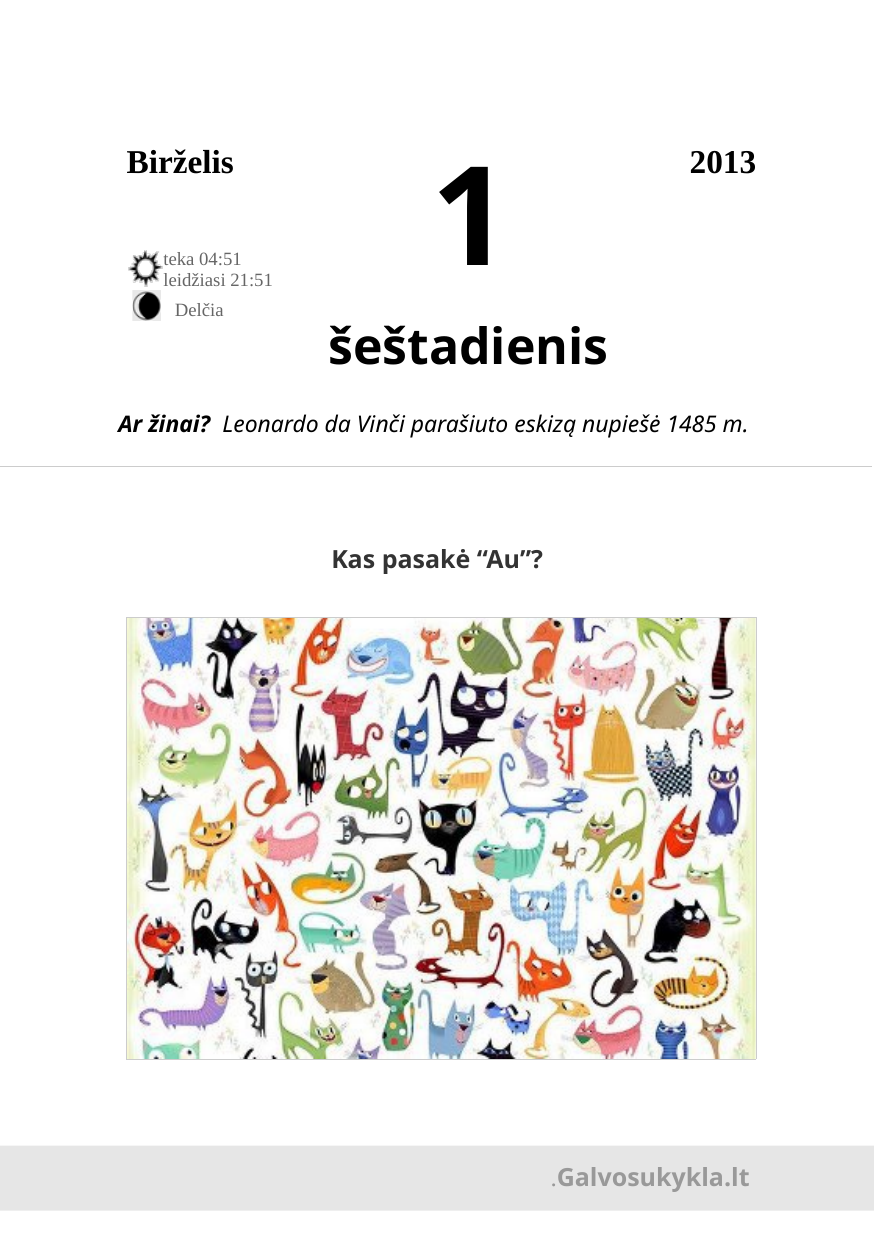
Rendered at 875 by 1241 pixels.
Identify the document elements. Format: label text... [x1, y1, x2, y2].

table_header Birželis teka 04:51 leidžiasi 21:51 [118, 118, 298, 287]
text Ar žinai? Leonardo da Vinči parašiuto eskizą nupiešė 1485 m. [118, 408, 787, 439]
table_header Delčia [118, 288, 298, 379]
table_header 2013 [638, 118, 756, 379]
picture [127, 618, 756, 1059]
text Kas pasakė “Au”? [118, 541, 756, 575]
table_header 1 šeštadienis [299, 118, 638, 379]
